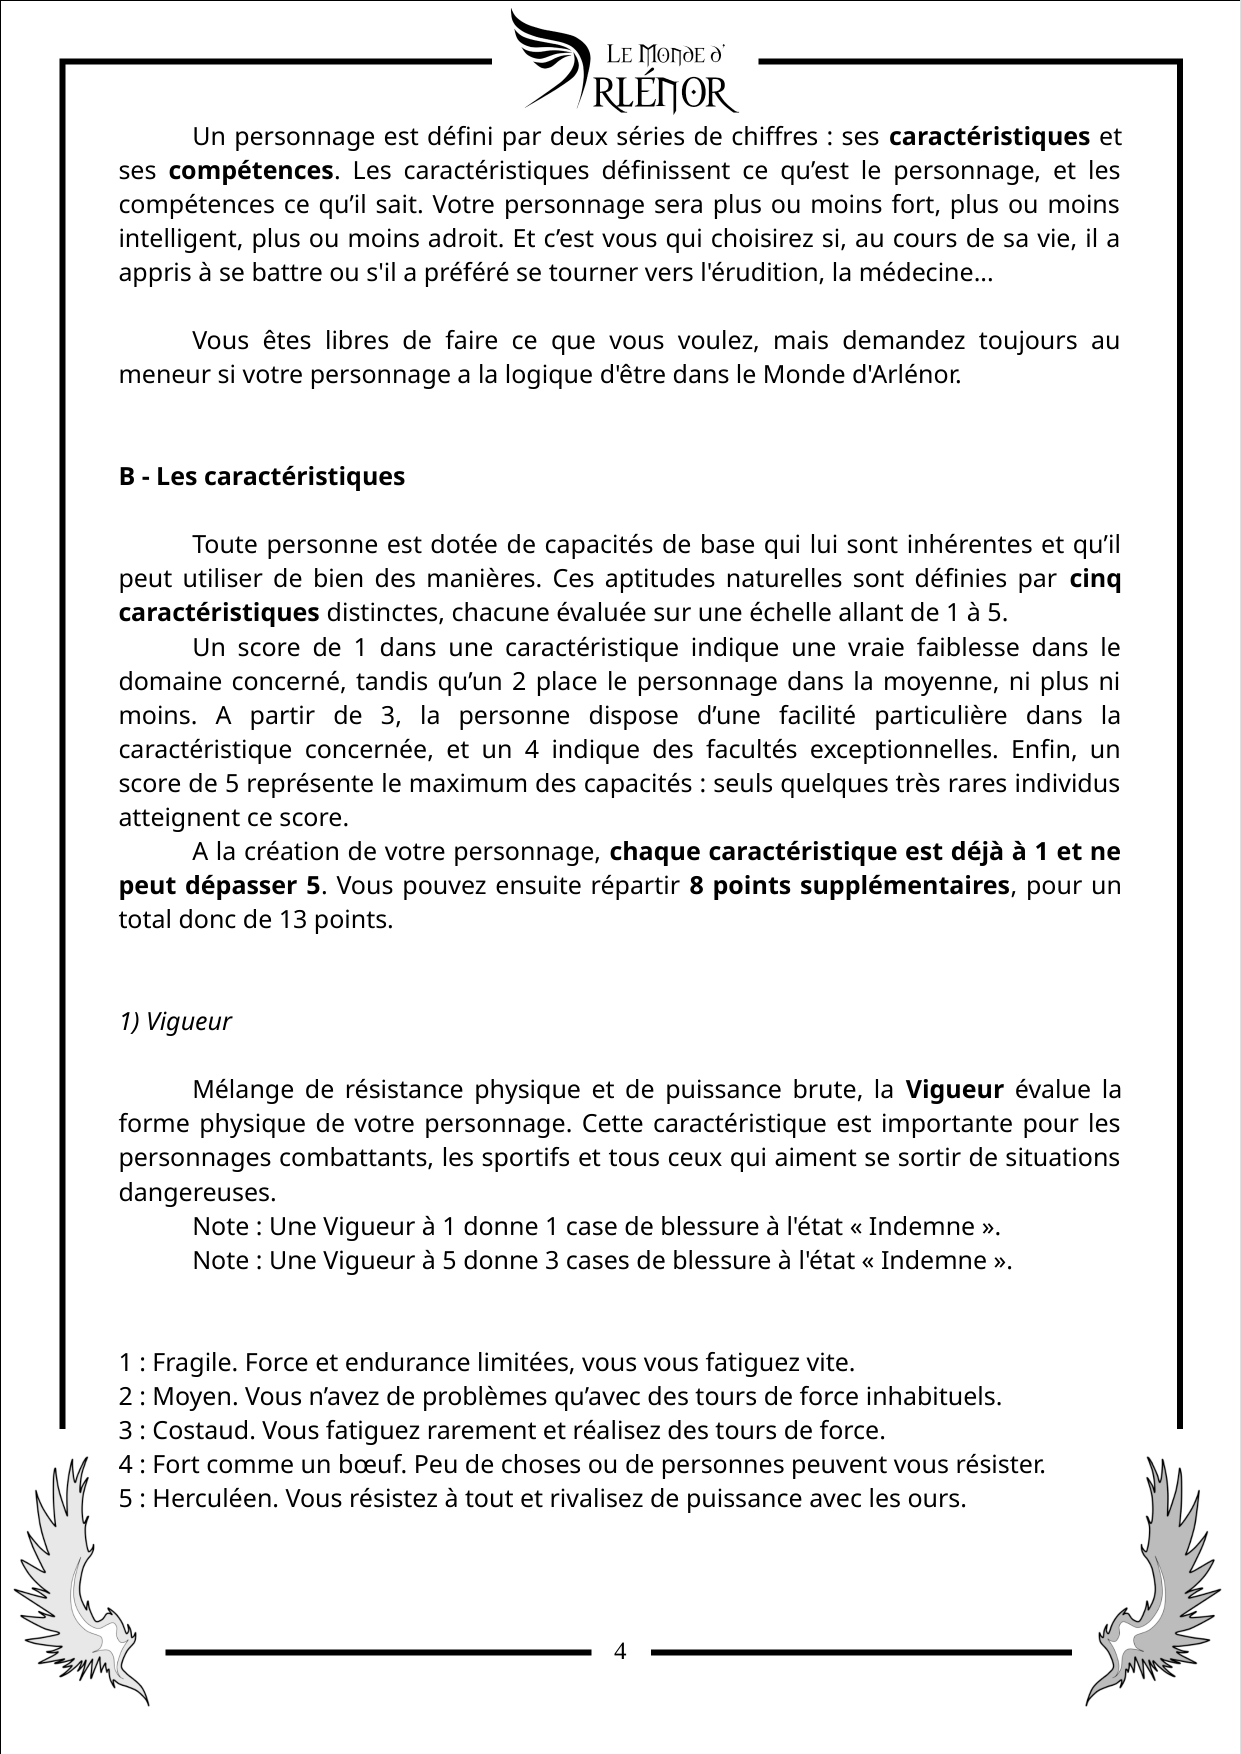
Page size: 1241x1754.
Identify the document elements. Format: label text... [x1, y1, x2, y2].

text Un personnage est défini par deux séries de chiffres : ses caractéristiques et ses compétences. Les caractéristiques définissent ce qu’est le personnage, et les compétences ce qu’il sait. Votre personnage sera plus ou moins fort, plus ou moins intelligent, plus ou moins adroit. Et c’est vous qui choisirez si, au cours de sa vie, il a appris à se battre ou s'il a préféré se tourner vers l'érudition, la médecine... [118, 118, 1122, 288]
text 2 : Moyen. Vous n’avez de problèmes qu’avec des tours de force inhabituels. [118, 1378, 1122, 1413]
text Toute personne est dotée de capacités de base qui lui sont inhérentes et qu’il peut utiliser de bien des manières. Ces aptitudes naturelles sont définies par cinq caractéristiques distinctes, chacune évaluée sur une échelle allant de 1 à 5. [118, 527, 1122, 629]
text A la création de votre personnage, chaque caractéristique est déjà à 1 et ne peut dépasser 5. Vous pouvez ensuite répartir 8 points supplémentaires, pour un total donc de 13 points. [118, 833, 1122, 936]
picture [1, 1, 1240, 1754]
text Note : Une Vigueur à 5 donne 3 cases de blessure à l'état « Indemne ». [118, 1242, 1122, 1276]
text Mélange de résistance physique et de puissance brute, la Vigueur évalue la forme physique de votre personnage. Cette caractéristique est importante pour les personnages combattants, les sportifs et tous ceux qui aiment se sortir de situations dangereuses. [118, 1072, 1122, 1208]
text 1 : Fragile. Force et endurance limitées, vous vous fatiguez vite. [118, 1344, 1122, 1378]
text B - Les caractéristiques [118, 459, 1122, 493]
text Vous êtes libres de faire ce que vous voulez, mais demandez toujours au meneur si votre personnage a la logique d'être dans le Monde d'Arlénor. [118, 323, 1122, 391]
text 5 : Herculéen. Vous résistez à tout et rivalisez de puissance avec les ours. [118, 1481, 1122, 1515]
text 4 : Fort comme un bœuf. Peu de choses ou de personnes peuvent vous résister. [118, 1447, 1122, 1481]
text 3 : Costaud. Vous fatiguez rarement et réalisez des tours de force. [118, 1413, 1122, 1447]
text Un score de 1 dans une caractéristique indique une vraie faiblesse dans le domaine concerné, tandis qu’un 2 place le personnage dans la moyenne, ni plus ni moins. A partir de 3, la personne dispose d’une facilité particulière dans la caractéristique concernée, et un 4 indique des facultés exceptionnelles. Enfin, un score de 5 représente le maximum des capacités : seuls quelques très rares individus atteignent ce score. [118, 629, 1122, 833]
text Note : Une Vigueur à 1 donne 1 case de blessure à l'état « Indemne ». [118, 1208, 1122, 1242]
text 1) Vigueur [118, 1004, 1122, 1038]
